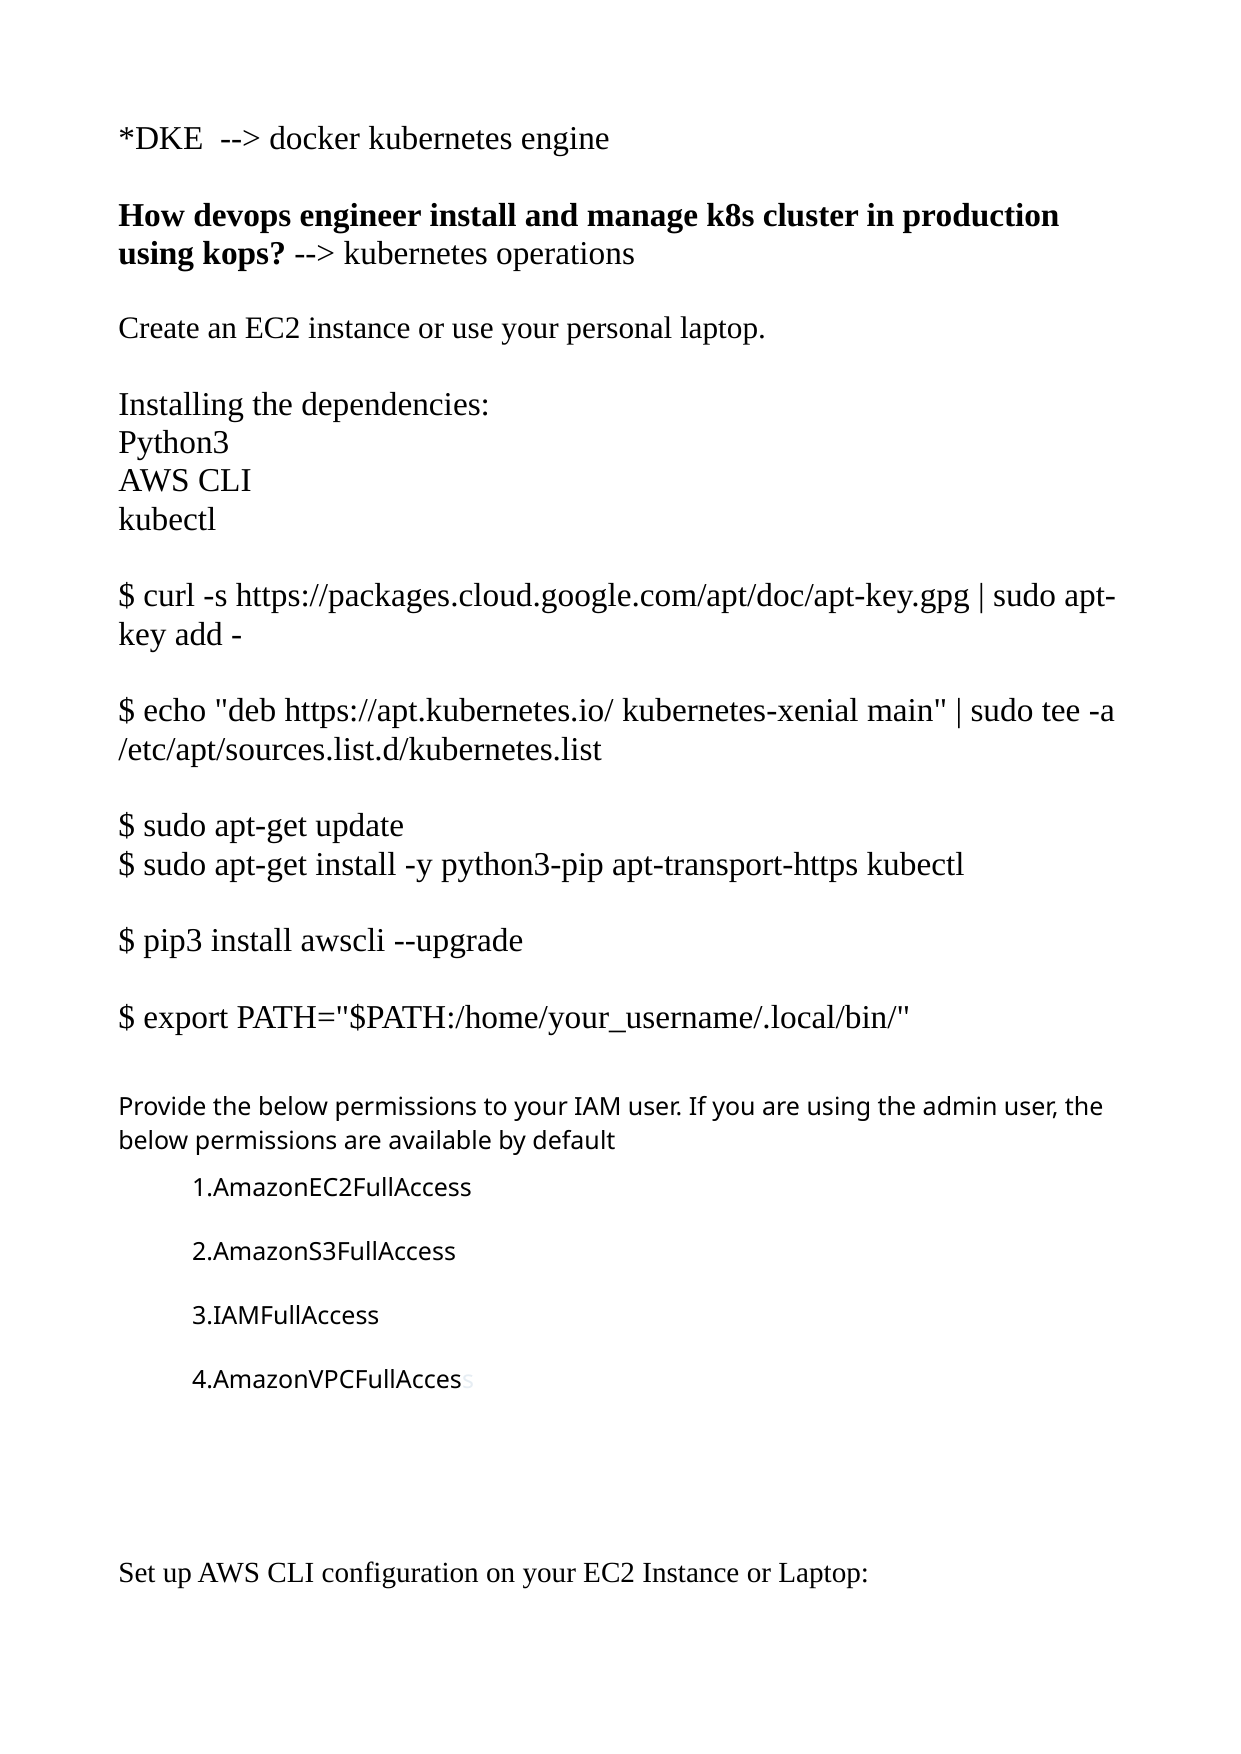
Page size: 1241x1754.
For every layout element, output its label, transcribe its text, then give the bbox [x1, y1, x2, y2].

subtitle Provide the below permissions to your IAM user. If you are using the admin user, the below permissions are available by default [118, 1089, 1122, 1157]
text *DKE --> docker kubernetes engine [118, 118, 1122, 156]
subtitle Set up AWS CLI configuration on your EC2 Instance or Laptop: [118, 1556, 1122, 1589]
text $ curl -s https://packages.cloud.google.com/apt/doc/apt-key.gpg | sudo apt-key add - [118, 576, 1122, 652]
text Python3 [118, 422, 1122, 461]
list AmazonEC2FullAccess [118, 1169, 1122, 1203]
list AmazonVPCFullAccess [118, 1362, 1122, 1396]
text How devops engineer install and manage k8s cluster in production using kops? --> kubernetes operations [118, 195, 1122, 271]
text AWS CLI [118, 461, 1122, 499]
text Create an EC2 instance or use your personal laptop. [118, 271, 1122, 346]
text $ sudo apt-get install -y python3-pip apt-transport-https kubectl [118, 844, 1122, 882]
text $ pip3 install awscli --upgrade [118, 921, 1122, 959]
text $ sudo apt-get update [118, 806, 1122, 844]
text $ export PATH="$PATH:/home/your_username/.local/bin/" [118, 997, 1122, 1036]
text $ echo "deb https://apt.kubernetes.io/ kubernetes-xenial main" | sudo tee -a /etc/apt/sources.list.d/kubernetes.list [118, 691, 1122, 767]
text kubectl [118, 499, 1122, 537]
text Installing the dependencies: [118, 384, 1122, 422]
list IAMFullAccess [118, 1298, 1122, 1332]
list AmazonS3FullAccess [118, 1233, 1122, 1267]
